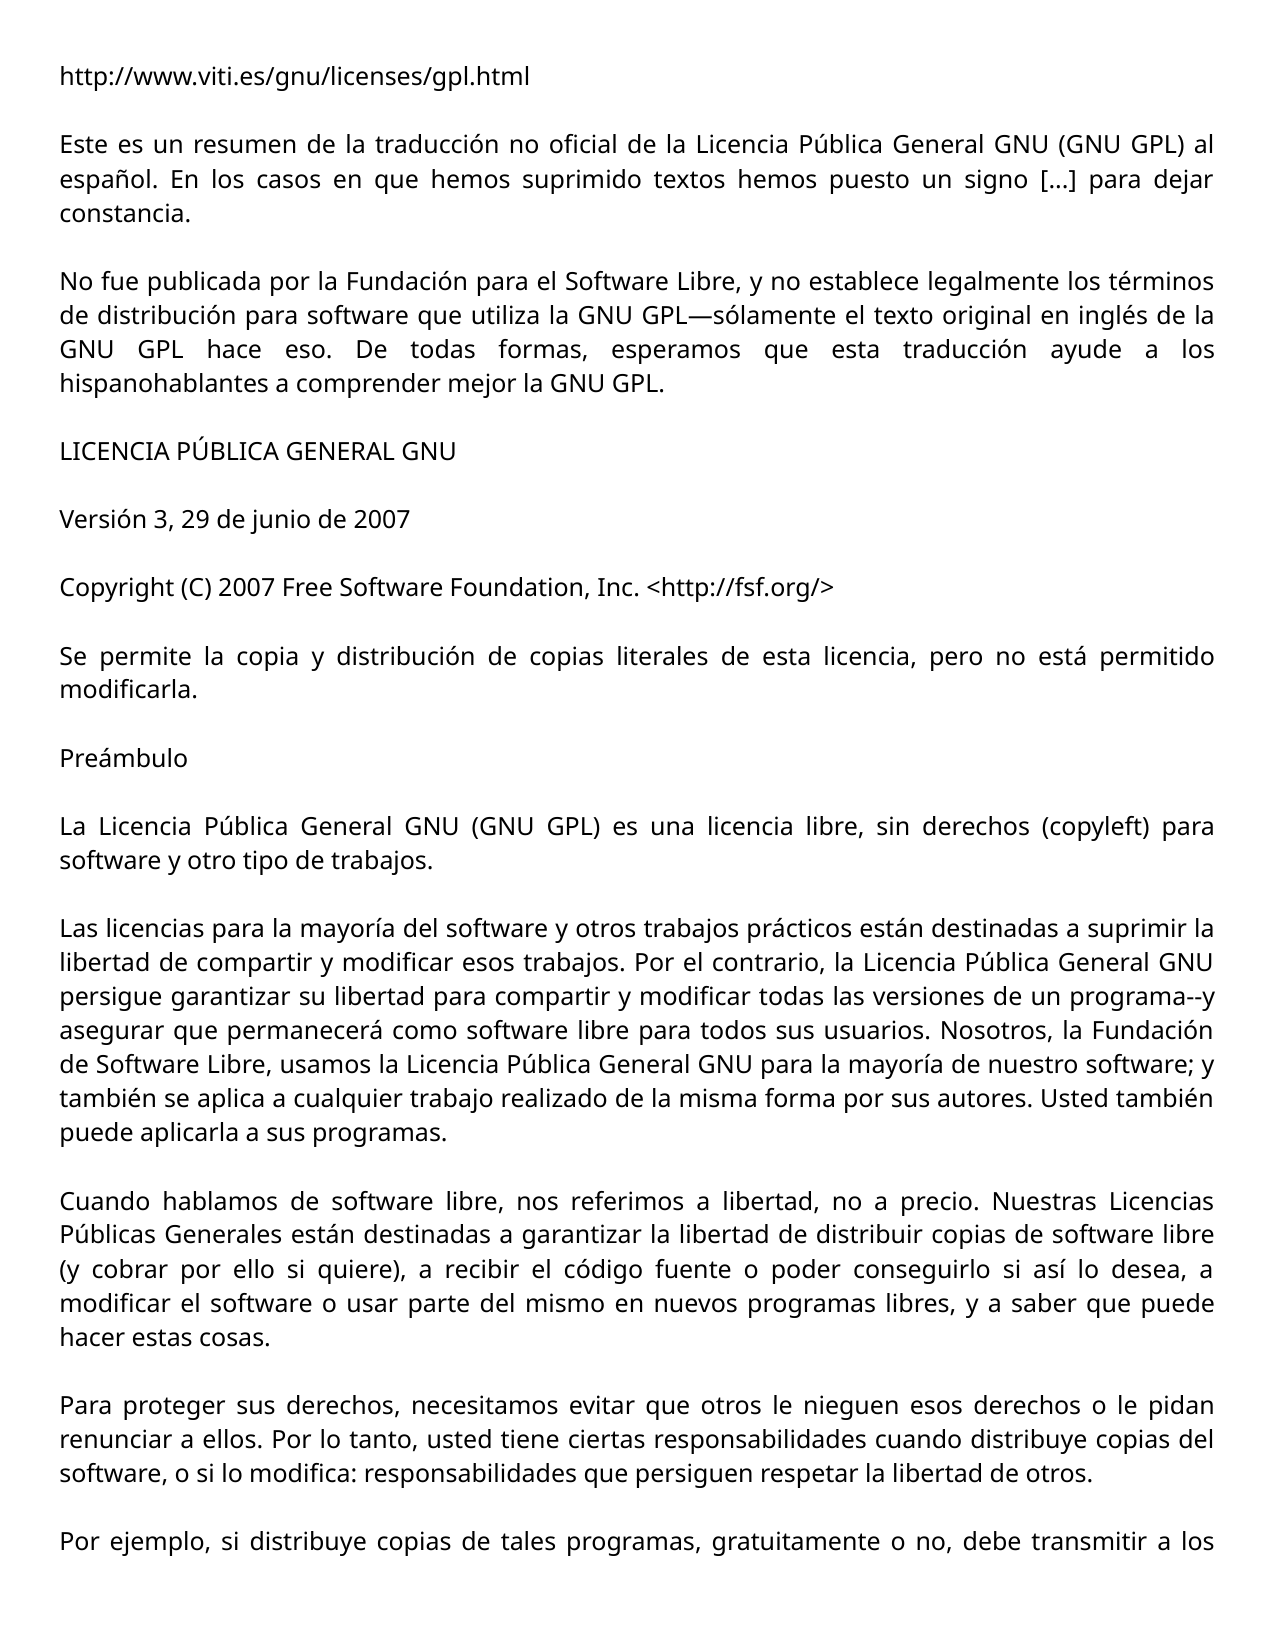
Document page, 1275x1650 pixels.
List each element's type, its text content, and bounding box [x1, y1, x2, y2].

text Las licencias para la mayoría del software y otros trabajos prácticos están destinadas a suprimir la libertad de compartir y modificar esos trabajos. Por el contrario, la Licencia Pública General GNU persigue garantizar su libertad para compartir y modificar todas las versiones de un programa--y asegurar que permanecerá como software libre para todos sus usuarios. Nosotros, la Fundación de Software Libre, usamos la Licencia Pública General GNU para la mayoría de nuestro software; y también se aplica a cualquier trabajo realizado de la misma forma por sus autores. Usted también puede aplicarla a sus programas. [59, 911, 1216, 1149]
text Por ejemplo, si distribuye copias de tales programas, gratuitamente o no, debe transmitir a los [59, 1524, 1216, 1558]
text LICENCIA PÚBLICA GENERAL GNU [59, 434, 1216, 468]
text Versión 3, 29 de junio de 2007 [59, 502, 1216, 536]
text http://www.viti.es/gnu/licenses/gpl.html [59, 59, 1216, 93]
text Preámbulo [59, 740, 1216, 774]
text Copyright (C) 2007 Free Software Foundation, Inc. <http://fsf.org/> [59, 570, 1216, 604]
text La Licencia Pública General GNU (GNU GPL) es una licencia libre, sin derechos (copyleft) para software y otro tipo de trabajos. [59, 808, 1216, 877]
text Este es un resumen de la traducción no oficial de la Licencia Pública General GNU (GNU GPL) al español. En los casos en que hemos suprimido textos hemos puesto un signo [...] para dejar constancia. [59, 127, 1216, 229]
text Para proteger sus derechos, necesitamos evitar que otros le nieguen esos derechos o le pidan renunciar a ellos. Por lo tanto, usted tiene ciertas responsabilidades cuando distribuye copias del software, o si lo modifica: responsabilidades que persiguen respetar la libertad de otros. [59, 1387, 1216, 1490]
text No fue publicada por la Fundación para el Software Libre, y no establece legalmente los términos de distribución para software que utiliza la GNU GPL—sólamente el texto original en inglés de la GNU GPL hace eso. De todas formas, esperamos que esta traducción ayude a los hispanohablantes a comprender mejor la GNU GPL. [59, 263, 1216, 400]
text Se permite la copia y distribución de copias literales de esta licencia, pero no está permitido modificarla. [59, 638, 1216, 706]
text Cuando hablamos de software libre, nos referimos a libertad, no a precio. Nuestras Licencias Públicas Generales están destinadas a garantizar la libertad de distribuir copias de software libre (y cobrar por ello si quiere), a recibir el código fuente o poder conseguirlo si así lo desea, a modificar el software o usar parte del mismo en nuevos programas libres, y a saber que puede hacer estas cosas. [59, 1183, 1216, 1353]
